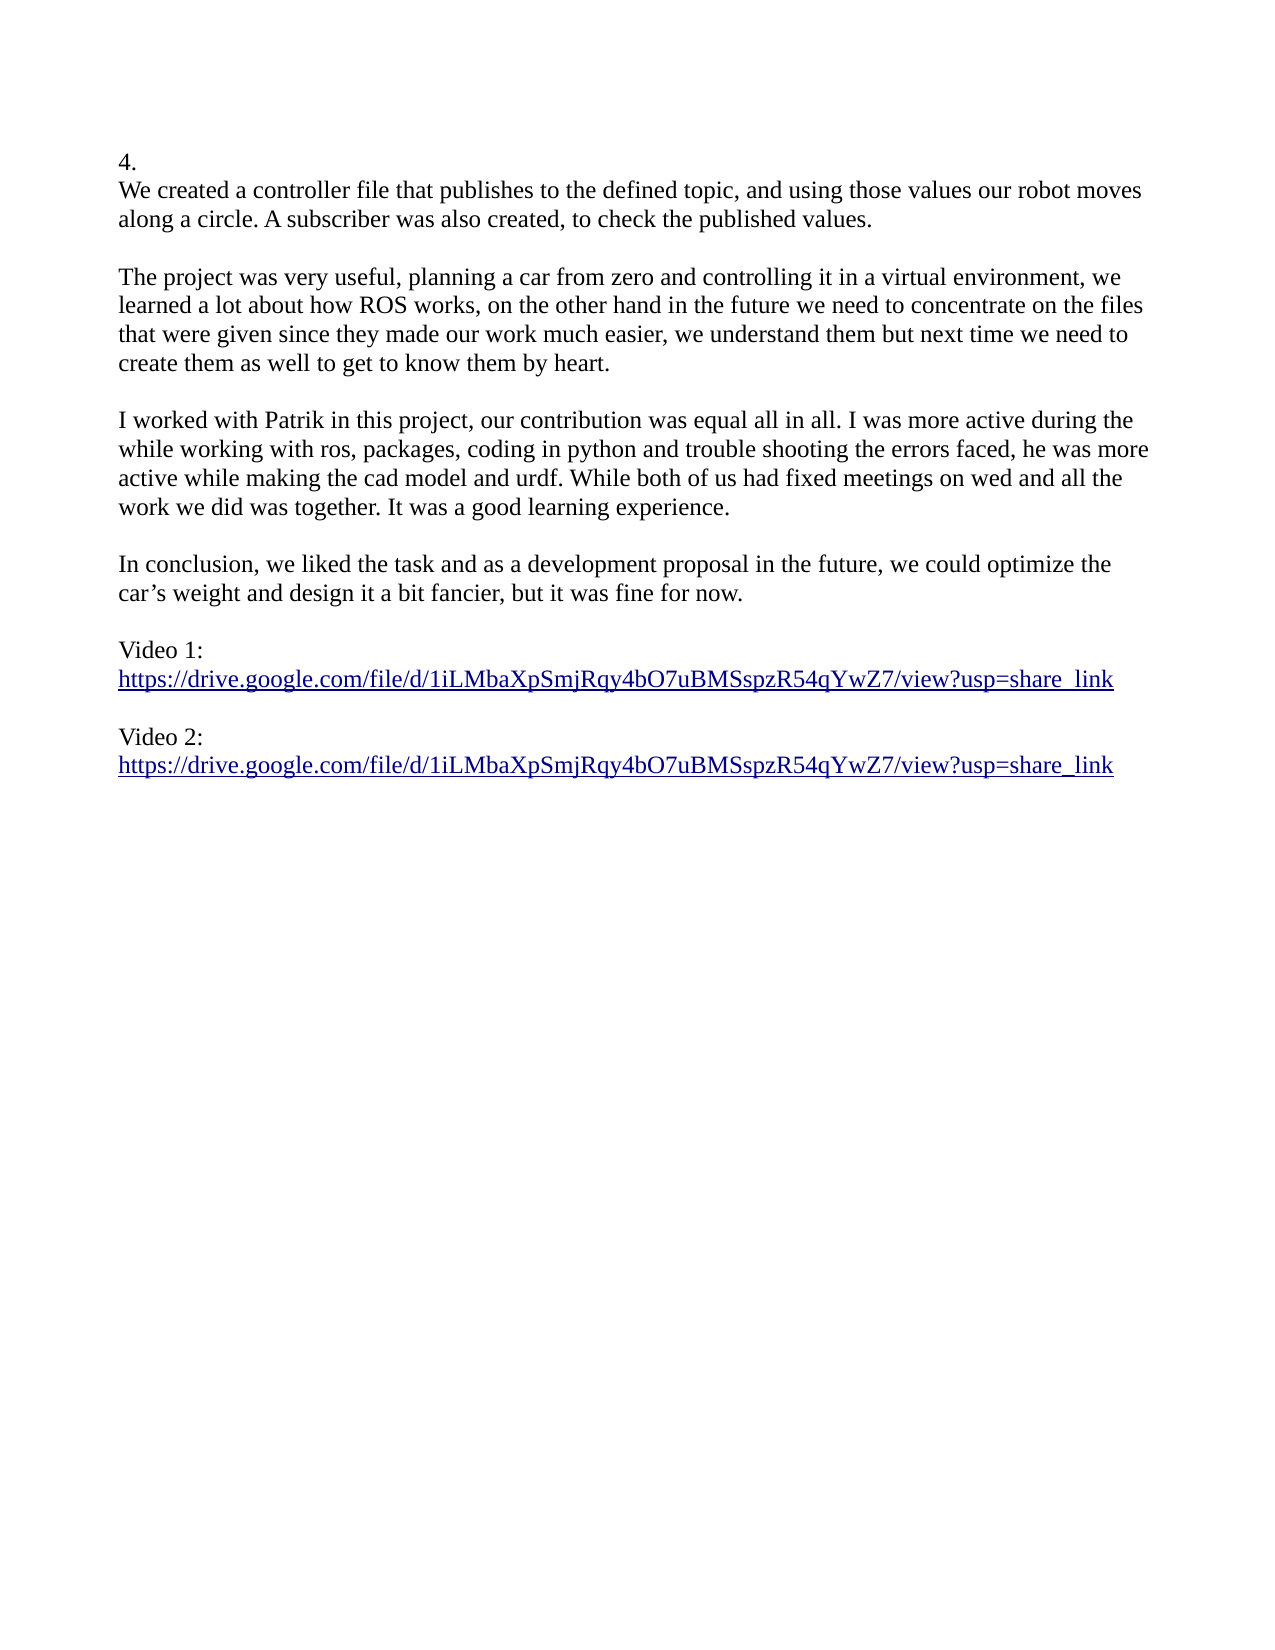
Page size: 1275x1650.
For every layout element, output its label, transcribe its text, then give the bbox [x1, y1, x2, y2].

text In conclusion, we liked the task and as a development proposal in the future, we could optimize the car’s weight and design it a bit fancier, but it was fine for now. [118, 549, 1157, 607]
text We created a controller file that publishes to the defined topic, and using those values our robot moves along a circle. A subscriber was also created, to check the published values. [118, 176, 1157, 233]
text I worked with Patrik in this project, our contribution was equal all in all. I was more active during the while working with ros, packages, coding in python and trouble shooting the errors faced, he was more active while making the cad model and urdf. While both of us had fixed meetings on wed and all the work we did was together. It was a good learning experience. [118, 406, 1157, 521]
text 4. [118, 147, 1157, 176]
text The project was very useful, planning a car from zero and controlling it in a virtual environment, we learned a lot about how ROS works, on the other hand in the future we need to concentrate on the files that were given since they made our work much easier, we understand them but next time we need to create them as well to get to know them by heart. [118, 262, 1157, 377]
text Video 1: [118, 636, 1157, 664]
text https://drive.google.com/file/d/1iLMbaXpSmjRqy4bO7uBMSspzR54qYwZ7/view?usp=share_link [118, 664, 1157, 693]
text https://drive.google.com/file/d/1iLMbaXpSmjRqy4bO7uBMSspzR54qYwZ7/view?usp=share_link [118, 751, 1157, 779]
text Video 2: [118, 722, 1157, 751]
